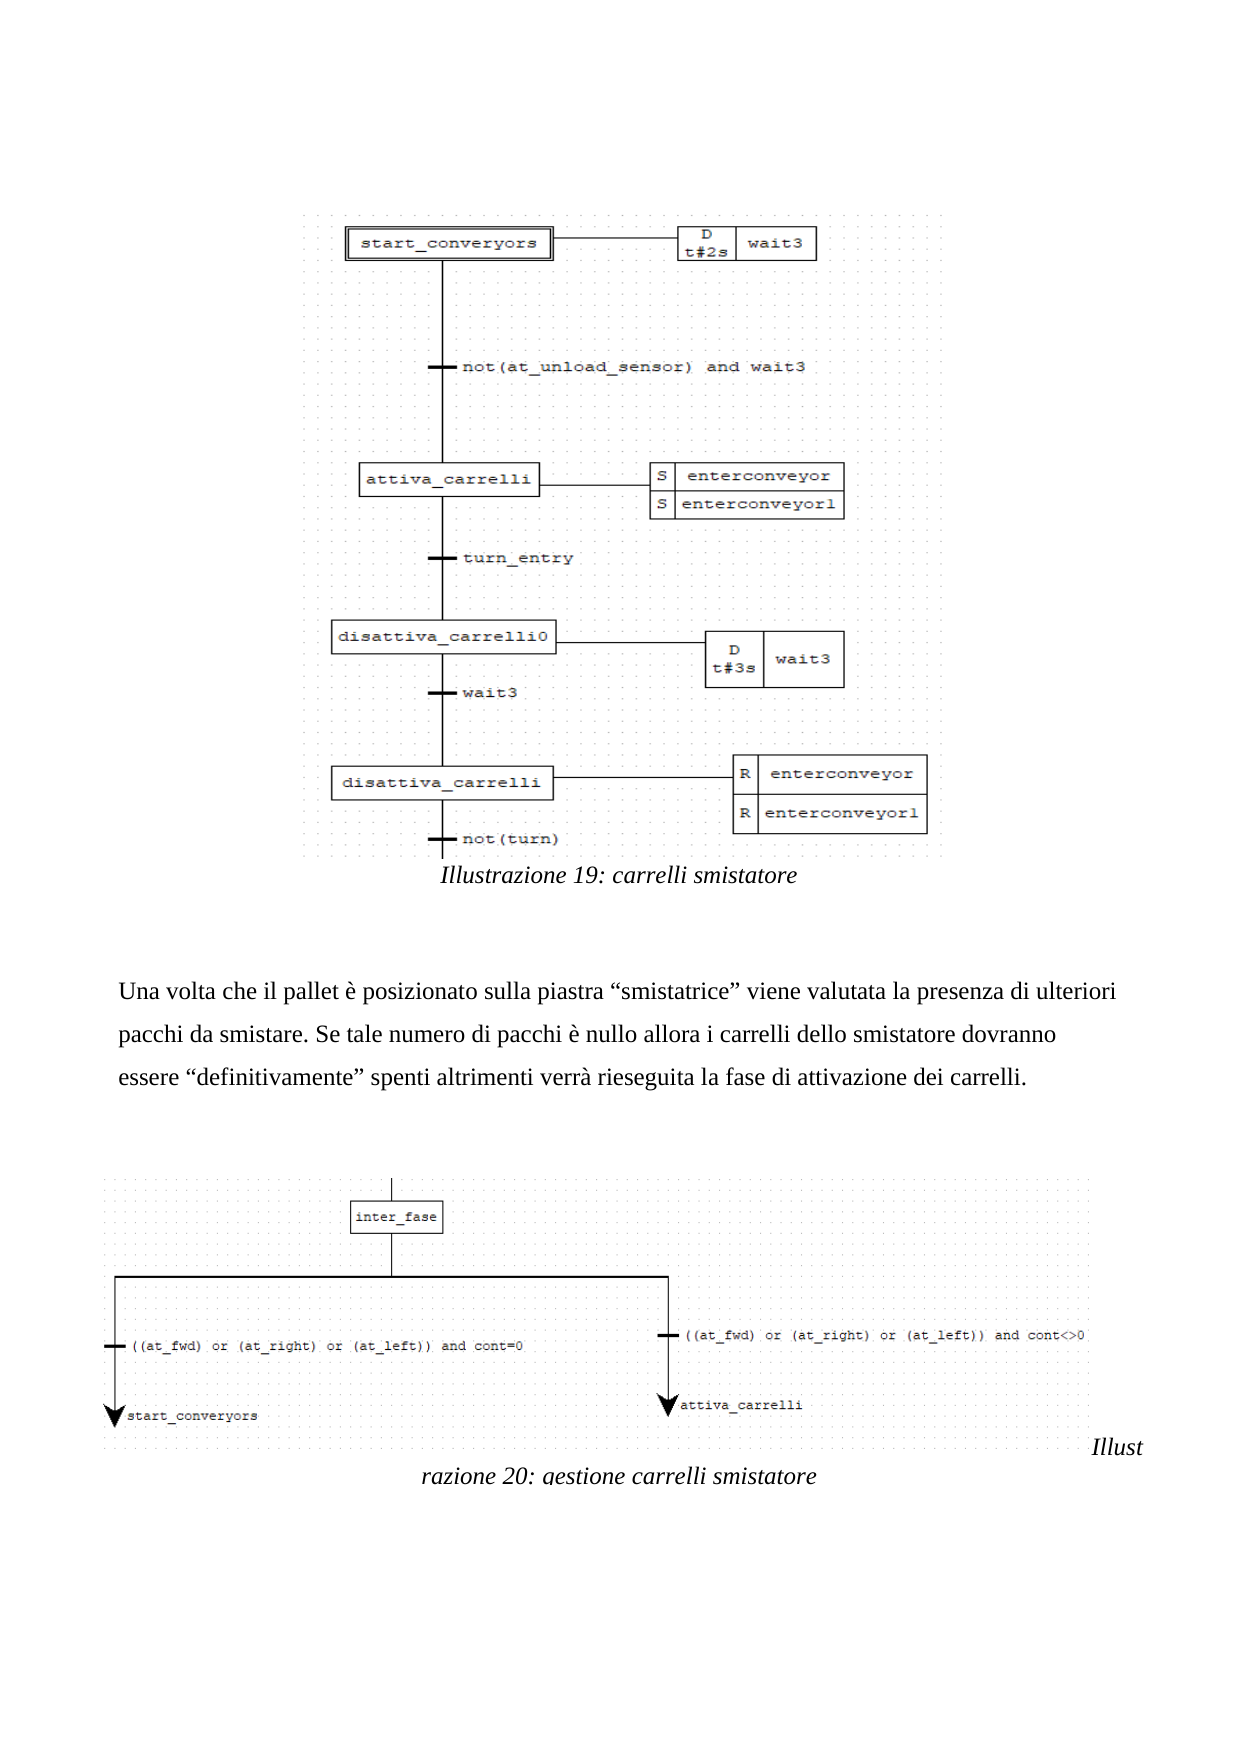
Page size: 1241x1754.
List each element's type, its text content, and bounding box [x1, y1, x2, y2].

picture [96, 1178, 1090, 1449]
text Illustrazione 19: carrelli smistatore [297, 205, 945, 888]
text Una volta che il pallet è posizionato sulla piastra “smistatrice” viene valutata la presenza di ulteriori pacchi da smistare. Se tale numero di pacchi è nullo allora i carrelli dello smistatore dovranno essere “definitivamente” spenti altrimenti verrà rieseguita la fase di attivazione dei carrelli. [118, 976, 1122, 1091]
picture [298, 206, 945, 859]
text Illustrazione 20: gestione carrelli smistatore [94, 1177, 1146, 1485]
